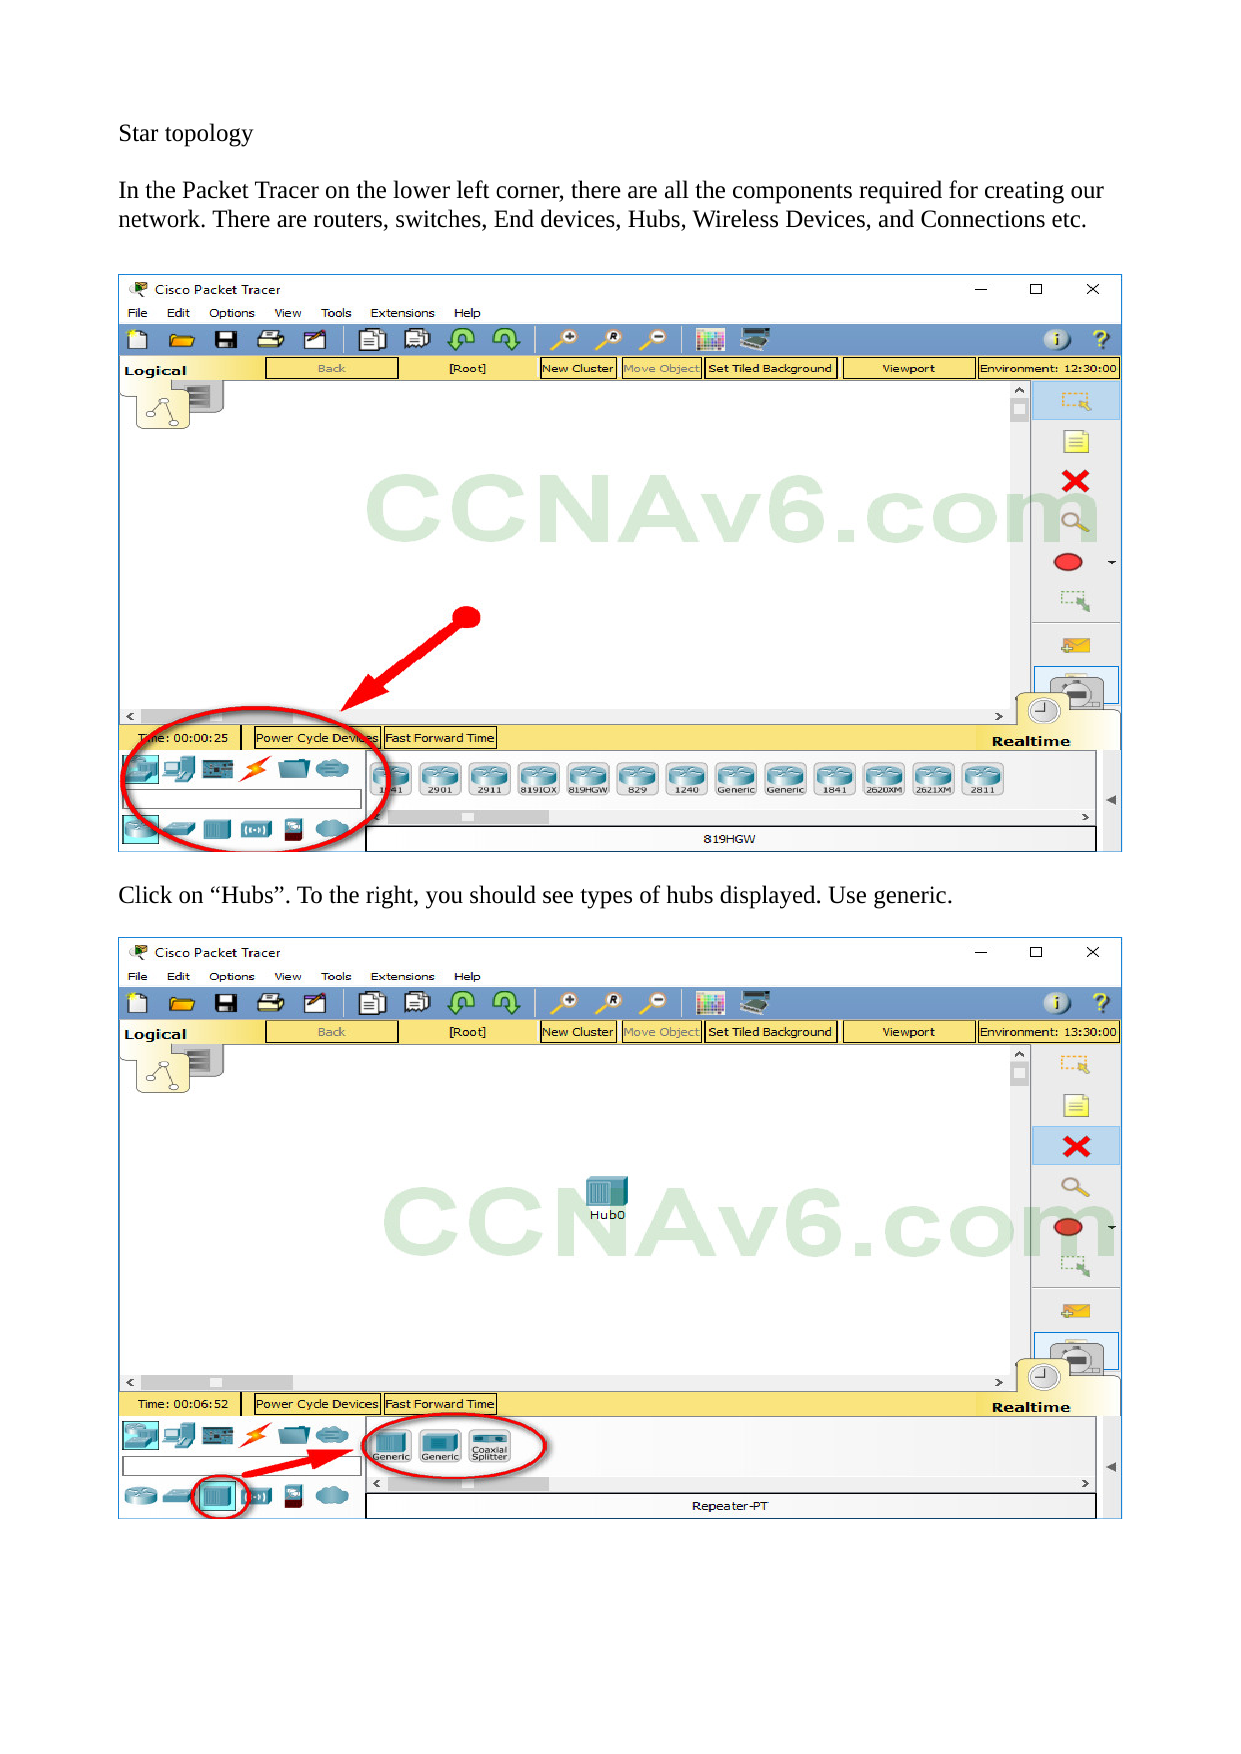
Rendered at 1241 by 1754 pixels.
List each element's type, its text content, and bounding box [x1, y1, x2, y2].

picture [118, 274, 1123, 852]
text Star topology [118, 118, 1122, 147]
text Click on “Hubs”. To the right, you should see types of hubs displayed. Use generic. [118, 880, 1122, 909]
text In the Packet Tracer on the lower left corner, there are all the components required for creating our network. There are routers, switches, End devices, Hubs, Wireless Devices, and Connections etc. [118, 176, 1122, 233]
picture [118, 937, 1123, 1519]
